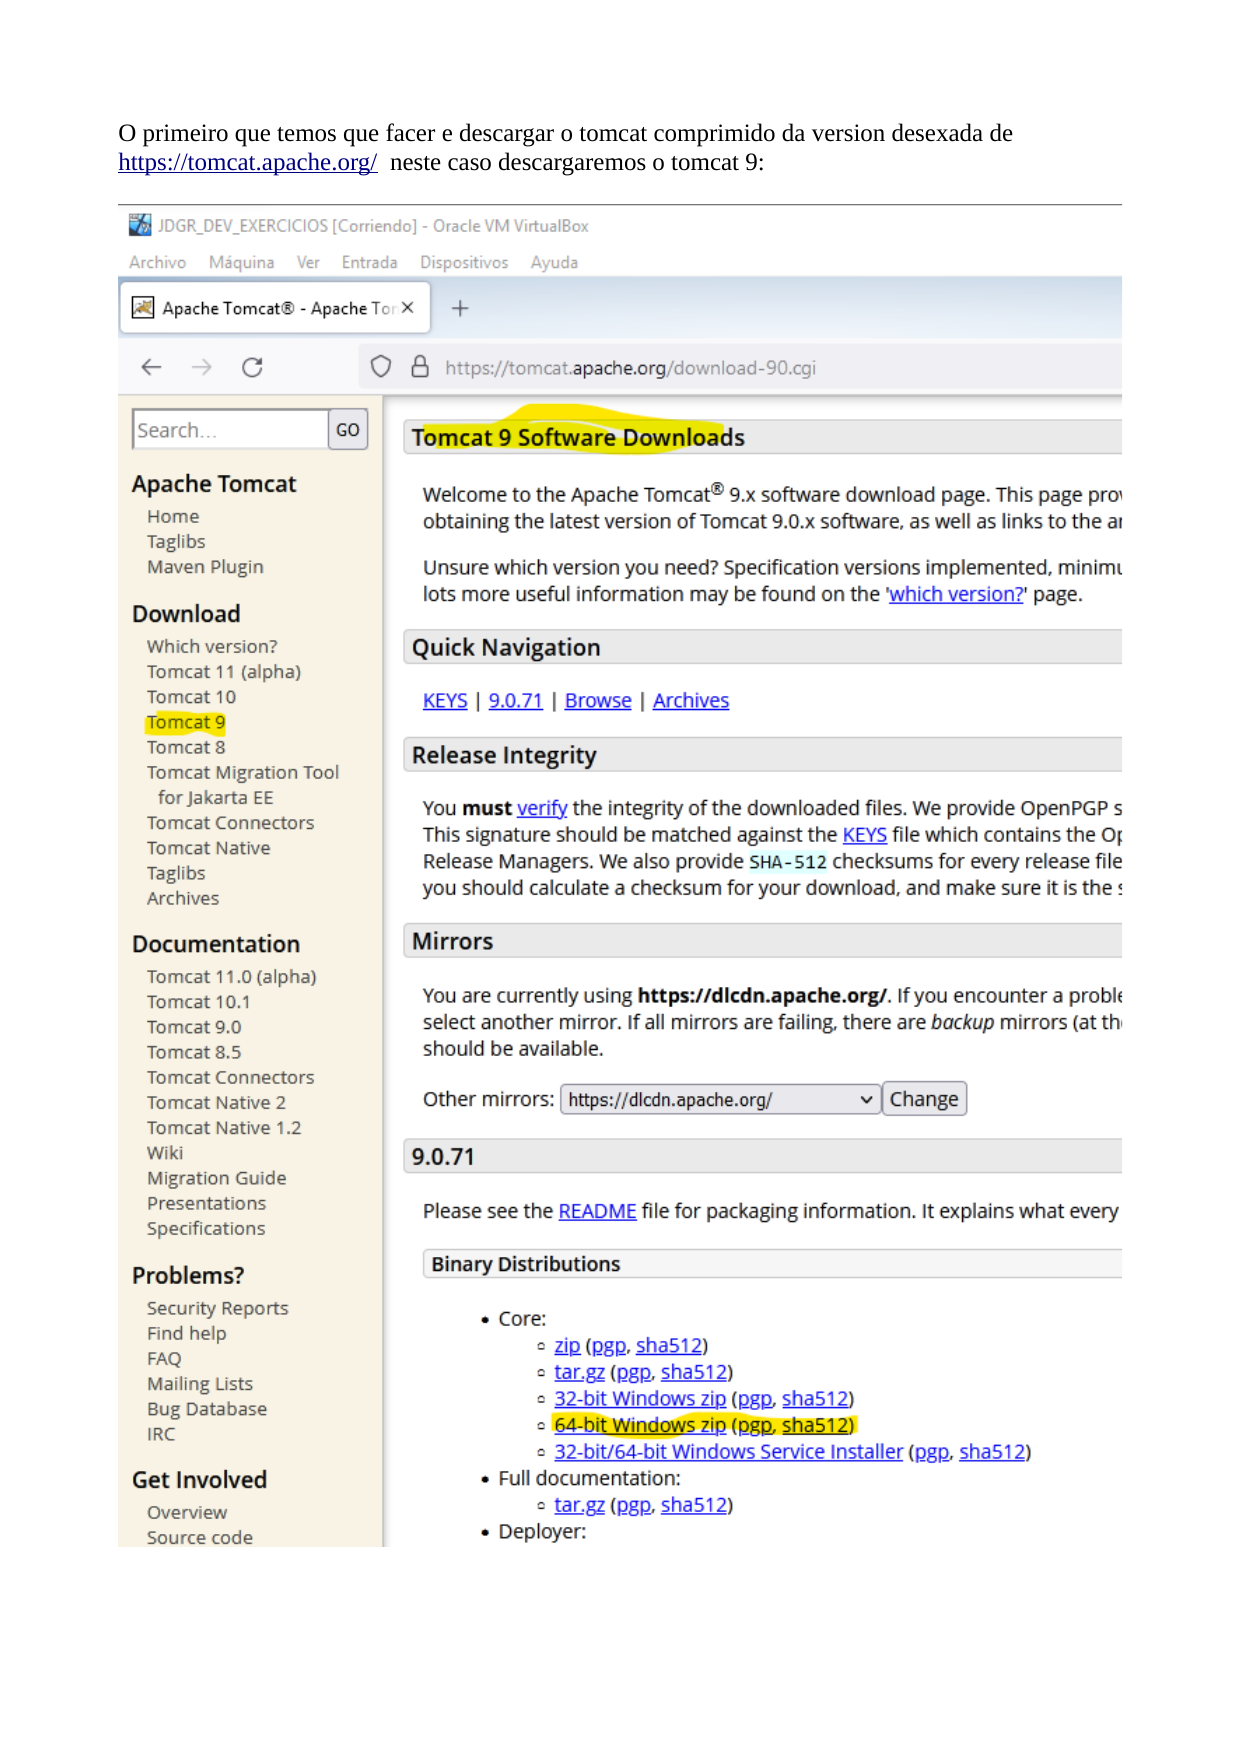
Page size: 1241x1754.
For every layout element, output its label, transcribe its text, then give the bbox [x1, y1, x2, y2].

picture [118, 204, 1123, 1547]
text O primeiro que temos que facer e descargar o tomcat comprimido da version desexada de https://tomcat.apache.org/ neste caso descargaremos o tomcat 9: [118, 118, 1122, 176]
